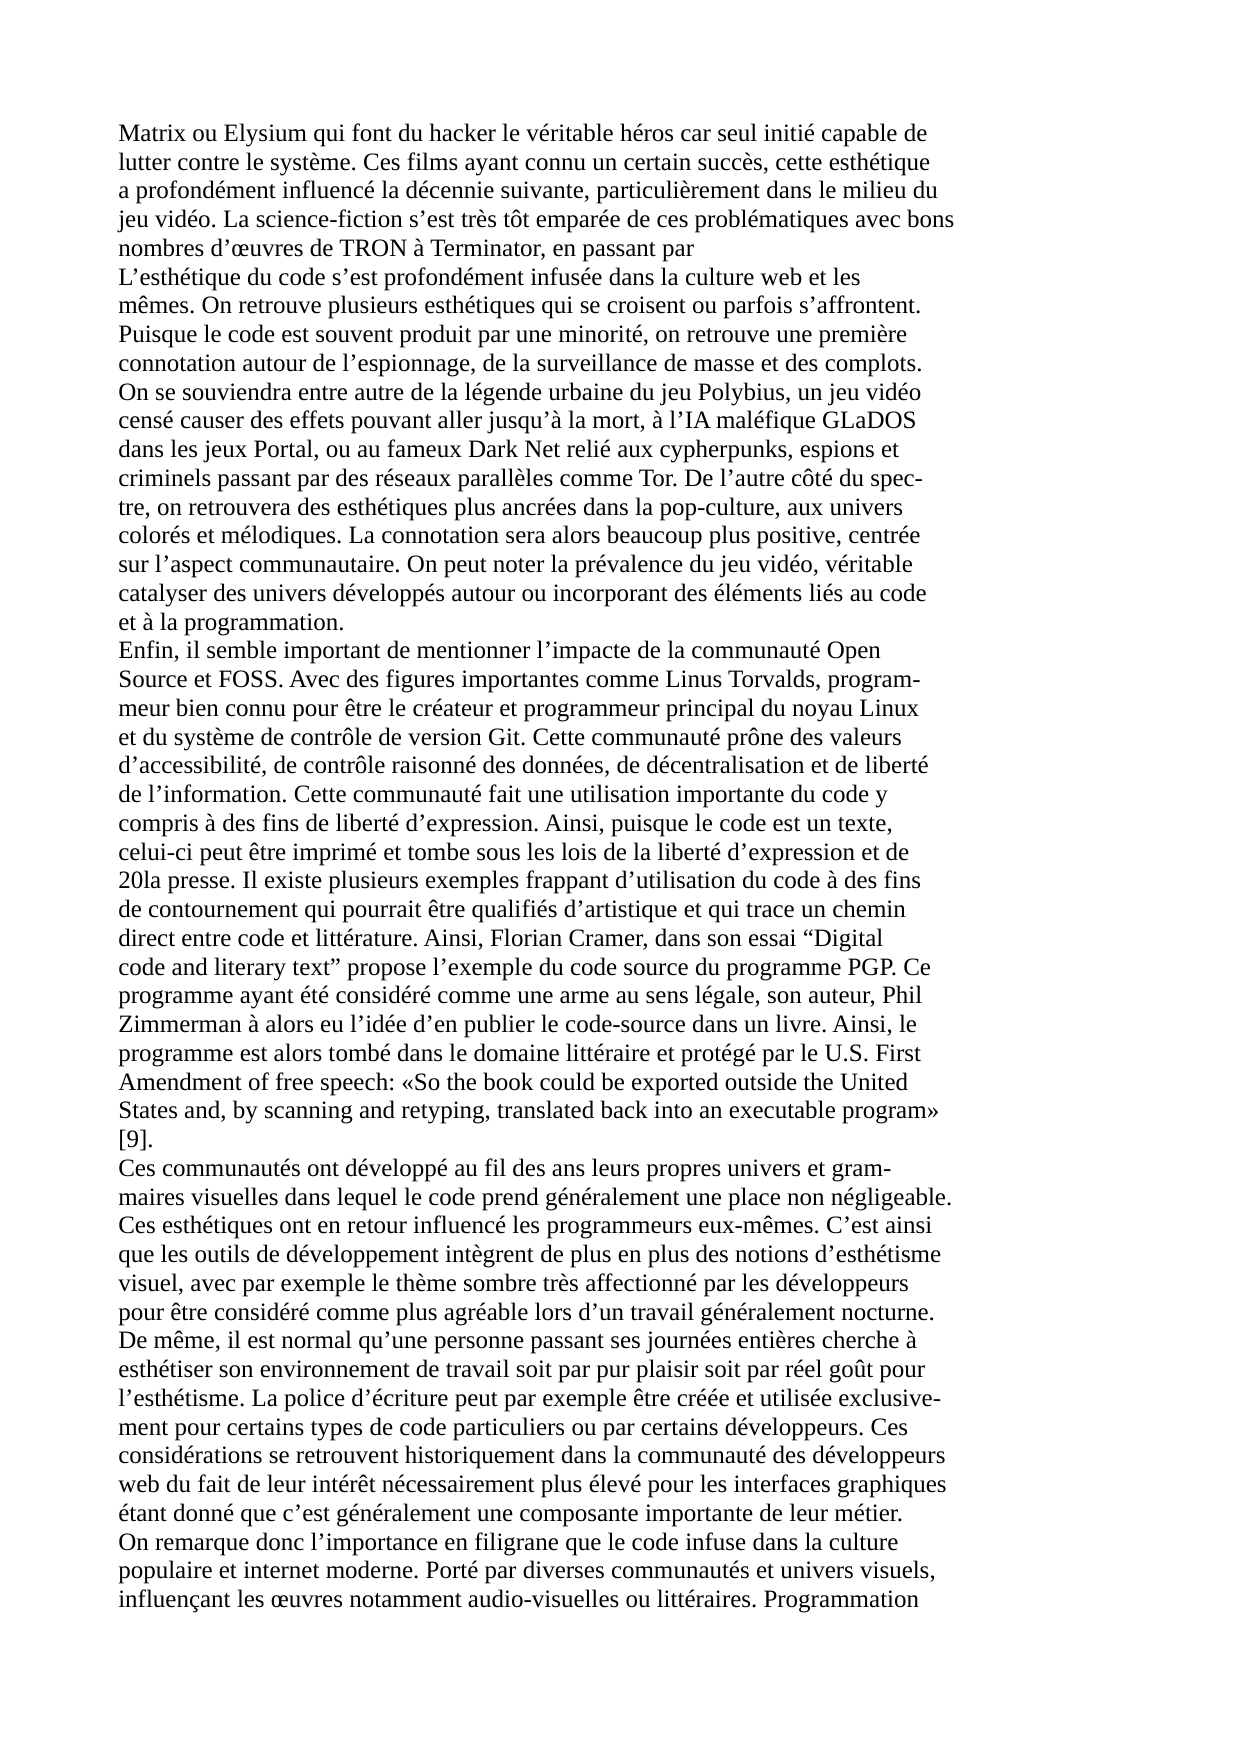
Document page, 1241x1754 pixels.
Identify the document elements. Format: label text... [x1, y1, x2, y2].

text jeu vidéo. La science-fiction s’est très tôt emparée de ces problématiques avec bons [118, 204, 1122, 233]
text et à la programmation. [118, 607, 1122, 636]
text web du fait de leur intérêt nécessairement plus élevé pour les interfaces graphiques [118, 1469, 1122, 1498]
text et du système de contrôle de version Git. Cette communauté prône des valeurs [118, 722, 1122, 751]
text Enfin, il semble important de mentionner l’impacte de la communauté Open [118, 636, 1122, 664]
text d’accessibilité, de contrôle raisonné des données, de décentralisation et de liberté [118, 751, 1122, 779]
text celui-ci peut être imprimé et tombe sous les lois de la liberté d’expression et de [118, 837, 1122, 866]
text Ces communautés ont développé au fil des ans leurs propres univers et gram- [118, 1153, 1122, 1182]
text Ces esthétiques ont en retour influencé les programmeurs eux-mêmes. C’est ainsi [118, 1211, 1122, 1239]
text a profondément influencé la décennie suivante, particulièrement dans le milieu du [118, 176, 1122, 204]
text influençant les œuvres notamment audio-visuelles ou littéraires. Programmation [118, 1584, 1122, 1613]
text States and, by scanning and retyping, translated back into an executable program» [118, 1096, 1122, 1124]
text On se souviendra entre autre de la légende urbaine du jeu Polybius, un jeu vidéo [118, 377, 1122, 406]
text l’esthétisme. La police d’écriture peut par exemple être créée et utilisée exclusive- [118, 1383, 1122, 1412]
text Puisque le code est souvent produit par une minorité, on retrouve une première [118, 319, 1122, 348]
text pour être considéré comme plus agréable lors d’un travail généralement nocturne. [118, 1297, 1122, 1326]
text criminels passant par des réseaux parallèles comme Tor. De l’autre côté du spec- [118, 463, 1122, 492]
text De même, il est normal qu’une personne passant ses journées entières cherche à [118, 1326, 1122, 1354]
text programme ayant été considéré comme une arme au sens légale, son auteur, Phil [118, 981, 1122, 1009]
text ment pour certains types de code particuliers ou par certains développeurs. Ces [118, 1412, 1122, 1441]
text maires visuelles dans lequel le code prend généralement une place non négligeable. [118, 1182, 1122, 1211]
text visuel, avec par exemple le thème sombre très affectionné par les développeurs [118, 1268, 1122, 1297]
text catalyser des univers développés autour ou incorporant des éléments liés au code [118, 578, 1122, 607]
text programme est alors tombé dans le domaine littéraire et protégé par le U.S. First [118, 1038, 1122, 1067]
text de contournement qui pourrait être qualifiés d’artistique et qui trace un chemin [118, 894, 1122, 923]
text populaire et internet moderne. Porté par diverses communautés et univers visuels, [118, 1556, 1122, 1584]
text esthétiser son environnement de travail soit par pur plaisir soit par réel goût pour [118, 1354, 1122, 1383]
text Matrix ou Elysium qui font du hacker le véritable héros car seul initié capable de [118, 118, 1122, 147]
text 20la presse. Il existe plusieurs exemples frappant d’utilisation du code à des fins [118, 866, 1122, 894]
text que les outils de développement intègrent de plus en plus des notions d’esthétisme [118, 1239, 1122, 1268]
text compris à des fins de liberté d’expression. Ainsi, puisque le code est un texte, [118, 808, 1122, 837]
text meur bien connu pour être le créateur et programmeur principal du noyau Linux [118, 693, 1122, 722]
text On remarque donc l’importance en filigrane que le code infuse dans la culture [118, 1527, 1122, 1556]
text colorés et mélodiques. La connotation sera alors beaucoup plus positive, centrée [118, 521, 1122, 549]
text censé causer des effets pouvant aller jusqu’à la mort, à l’IA maléfique GLaDOS [118, 406, 1122, 434]
text direct entre code et littérature. Ainsi, Florian Cramer, dans son essai “Digital [118, 923, 1122, 952]
text [9]. [118, 1124, 1122, 1153]
text L’esthétique du code s’est profondément infusée dans la culture web et les [118, 262, 1122, 291]
text Source et FOSS. Avec des figures importantes comme Linus Torvalds, program- [118, 664, 1122, 693]
text nombres d’œuvres de TRON à Terminator, en passant par [118, 233, 1122, 262]
text Amendment of free speech: «So the book could be exported outside the United [118, 1067, 1122, 1096]
text tre, on retrouvera des esthétiques plus ancrées dans la pop-culture, aux univers [118, 492, 1122, 521]
text étant donné que c’est généralement une composante importante de leur métier. [118, 1498, 1122, 1527]
text de l’information. Cette communauté fait une utilisation importante du code y [118, 779, 1122, 808]
text lutter contre le système. Ces films ayant connu un certain succès, cette esthétique [118, 147, 1122, 176]
text considérations se retrouvent historiquement dans la communauté des développeurs [118, 1441, 1122, 1469]
text sur l’aspect communautaire. On peut noter la prévalence du jeu vidéo, véritable [118, 549, 1122, 578]
text mêmes. On retrouve plusieurs esthétiques qui se croisent ou parfois s’affrontent. [118, 291, 1122, 319]
text code and literary text” propose l’exemple du code source du programme PGP. Ce [118, 952, 1122, 981]
text Zimmerman à alors eu l’idée d’en publier le code-source dans un livre. Ainsi, le [118, 1009, 1122, 1038]
text dans les jeux Portal, ou au fameux Dark Net relié aux cypherpunks, espions et [118, 434, 1122, 463]
text connotation autour de l’espionnage, de la surveillance de masse et des complots. [118, 348, 1122, 377]
